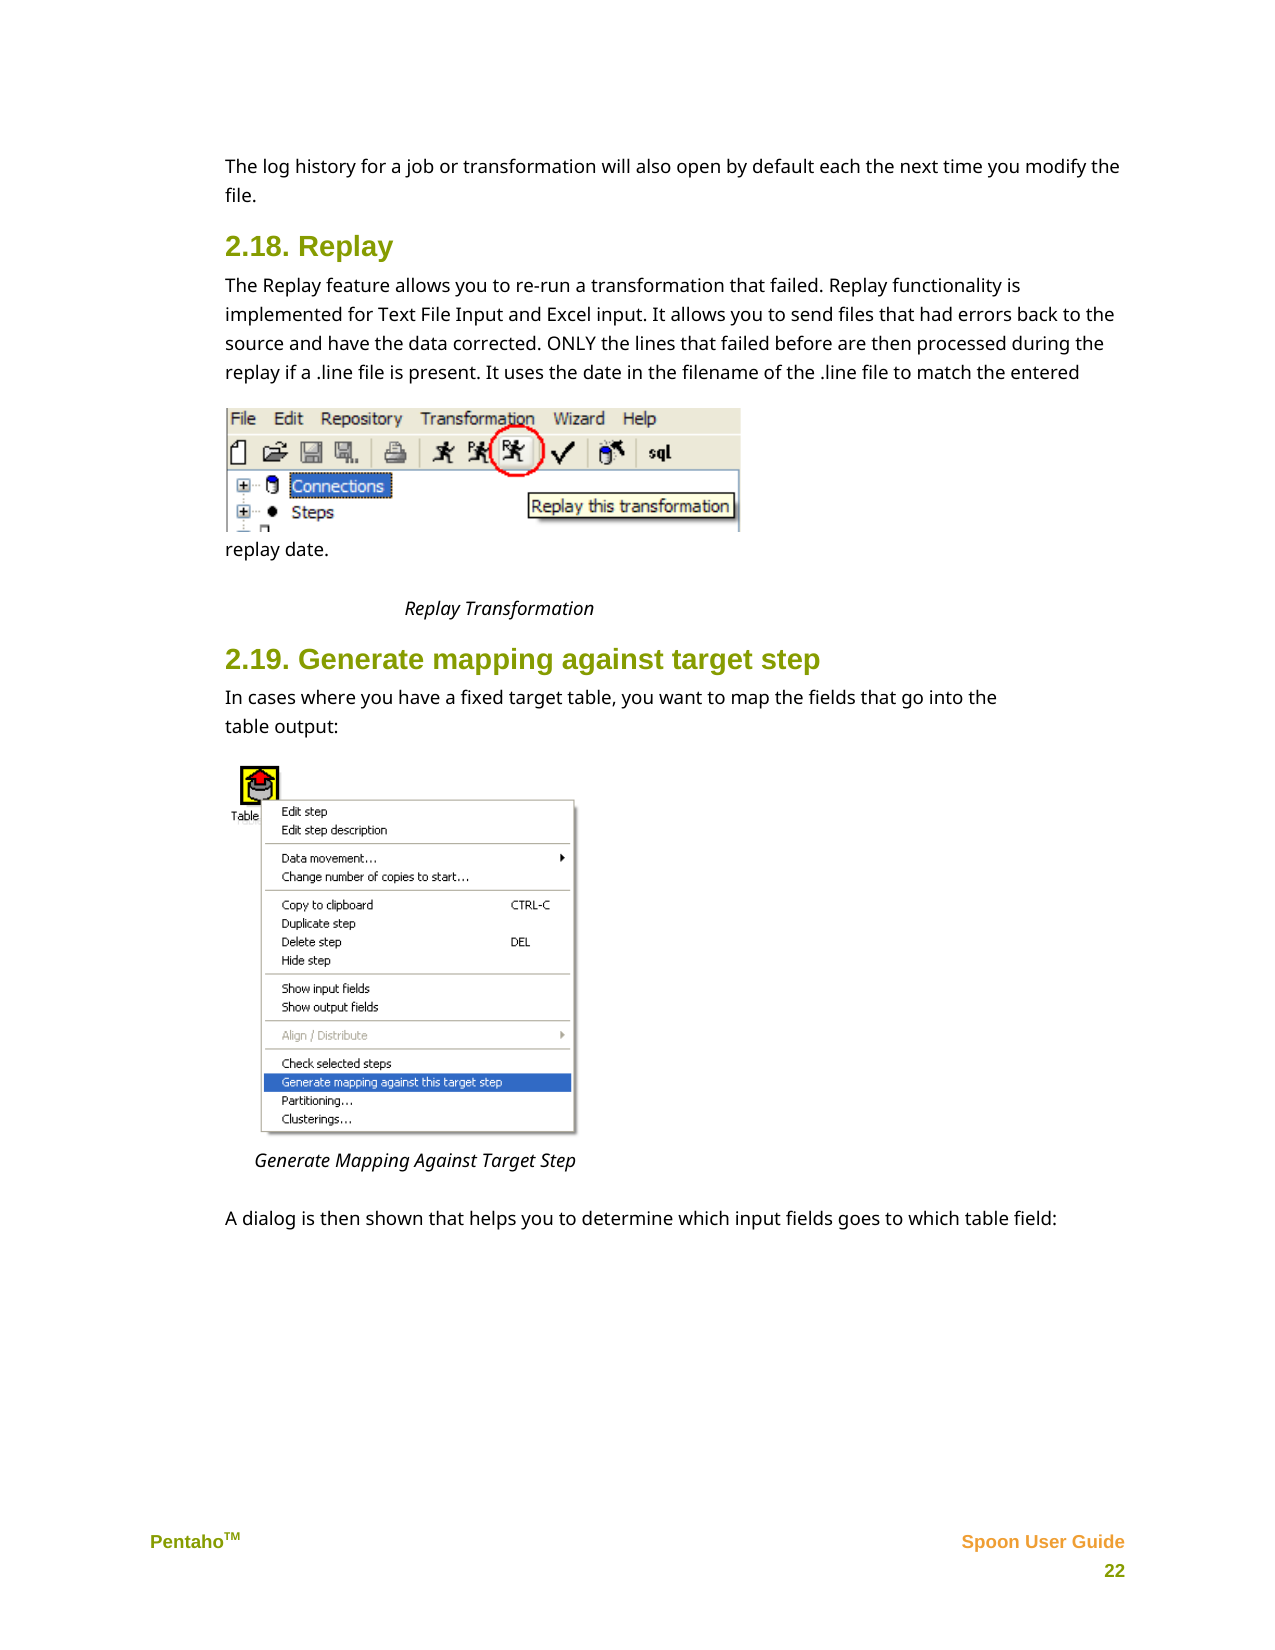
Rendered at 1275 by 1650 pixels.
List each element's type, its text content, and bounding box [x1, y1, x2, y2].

text In cases where you have a fixed target table, you want to map the fields that go into the [225, 681, 1125, 710]
text Replay Transformation [225, 592, 1125, 621]
text Generate Mapping Against Target Step [225, 739, 1125, 1173]
subtitle 2.19. Generate mapping against target step [225, 646, 1125, 675]
text table output: [225, 710, 1125, 739]
text The log history for a job or transformation will also open by default each the next time you modify the file. [225, 150, 1125, 208]
text A dialog is then shown that helps you to determine which input fields goes to which table field: [225, 1202, 1125, 1232]
picture [226, 755, 593, 1143]
text The Replay feature allows you to re-run a transformation that failed. Replay functionality is implemented for Text File Input and Excel input. It allows you to send files that had errors back to the source and have the data corrected. ONLY the lines that failed before are then processed during the replay if a .line file is present. It uses the date in the filename of the .line file to match the entered replay date. [225, 269, 1125, 562]
subtitle 2.18. Replay [225, 233, 1125, 262]
